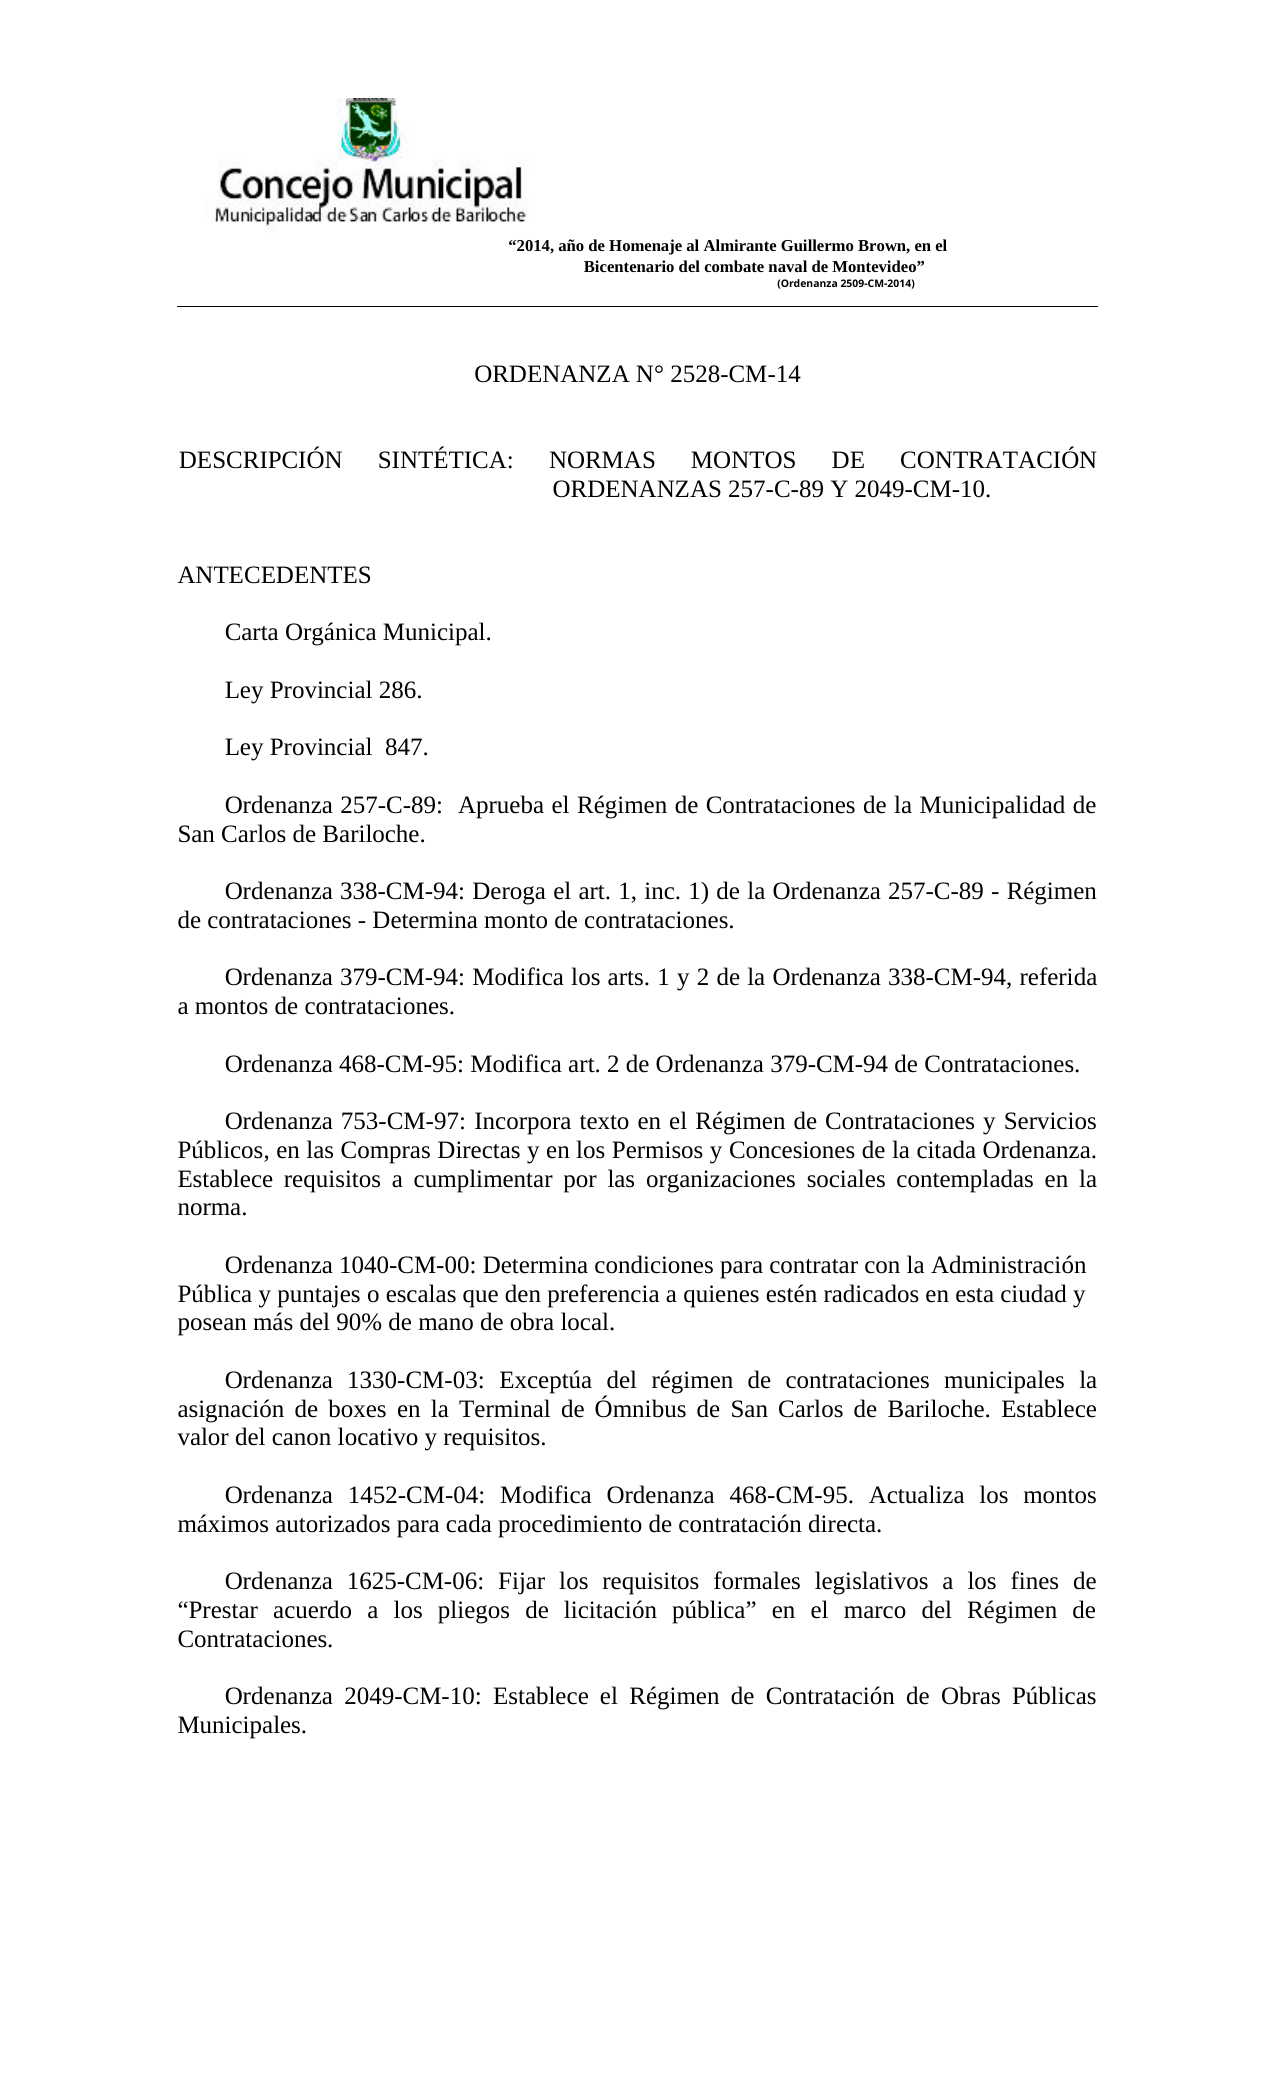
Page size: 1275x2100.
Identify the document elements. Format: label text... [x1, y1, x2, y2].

text ANTECEDENTES [177, 560, 1098, 589]
text Ordenanza 379-CM-94: Modifica los arts. 1 y 2 de la Ordenanza 338-CM-94, referida a montos de contrataciones. [177, 962, 1098, 1020]
picture [194, 98, 554, 234]
text Ley Provincial 286. [177, 675, 1098, 704]
text Ordenanza 1452-CM-04: Modifica Ordenanza 468-CM-95. Actualiza los montos máximos autorizados para cada procedimiento de contratación directa. [177, 1480, 1098, 1537]
text Ordenanza 753-CM-97: Incorpora texto en el Régimen de Contrataciones y Servicios Públicos, en las Compras Directas y en los Permisos y Concesiones de la citada Ordenanza. Establece requisitos a cumplimentar por las organizaciones sociales contempladas en la norma. [177, 1106, 1098, 1221]
text Ordenanza 1330-CM-03: Exceptúa del régimen de contrataciones municipales la asignación de boxes en la Terminal de Ómnibus de San Carlos de Bariloche. Establece valor del canon locativo y requisitos. [177, 1365, 1098, 1451]
text Ordenanza 338-CM-94: Deroga el art. 1, inc. 1) de la Ordenanza 257-C-89 - Régimen de contrataciones - Determina monto de contrataciones. [177, 876, 1098, 934]
text DESCRIPCIÓN SINTÉTICA: NORMAS MONTOS DE CONTRATACIÓN ORDENANZAS 257-C-89 Y 2049-CM-10. [179, 445, 1098, 502]
text Ordenanza 1625-CM-06: Fijar los requisitos formales legislativos a los fines de “Prestar acuerdo a los pliegos de licitación pública” en el marco del Régimen de Contrataciones. [177, 1566, 1098, 1652]
text Ley Provincial 847. [177, 732, 1098, 761]
text Ordenanza 468-CM-95: Modifica art. 2 de Ordenanza 379-CM-94 de Contrataciones. [177, 1049, 1098, 1077]
text Ordenanza 2049-CM-10: Establece el Régimen de Contratación de Obras Públicas Municipales. [177, 1681, 1098, 1739]
text Ordenanza 1040-CM-00: Determina condiciones para contratar con la Administración Pública y puntajes o escalas que den preferencia a quienes estén radicados en esta ciudad y posean más del 90% de mano de obra local. [177, 1250, 1098, 1336]
text Ordenanza 257-C-89: Aprueba el Régimen de Contrataciones de la Municipalidad de San Carlos de Bariloche. [177, 790, 1098, 847]
text ORDENANZA N° 2528-CM-14 [177, 359, 1098, 387]
text Carta Orgánica Municipal. [177, 617, 1098, 646]
